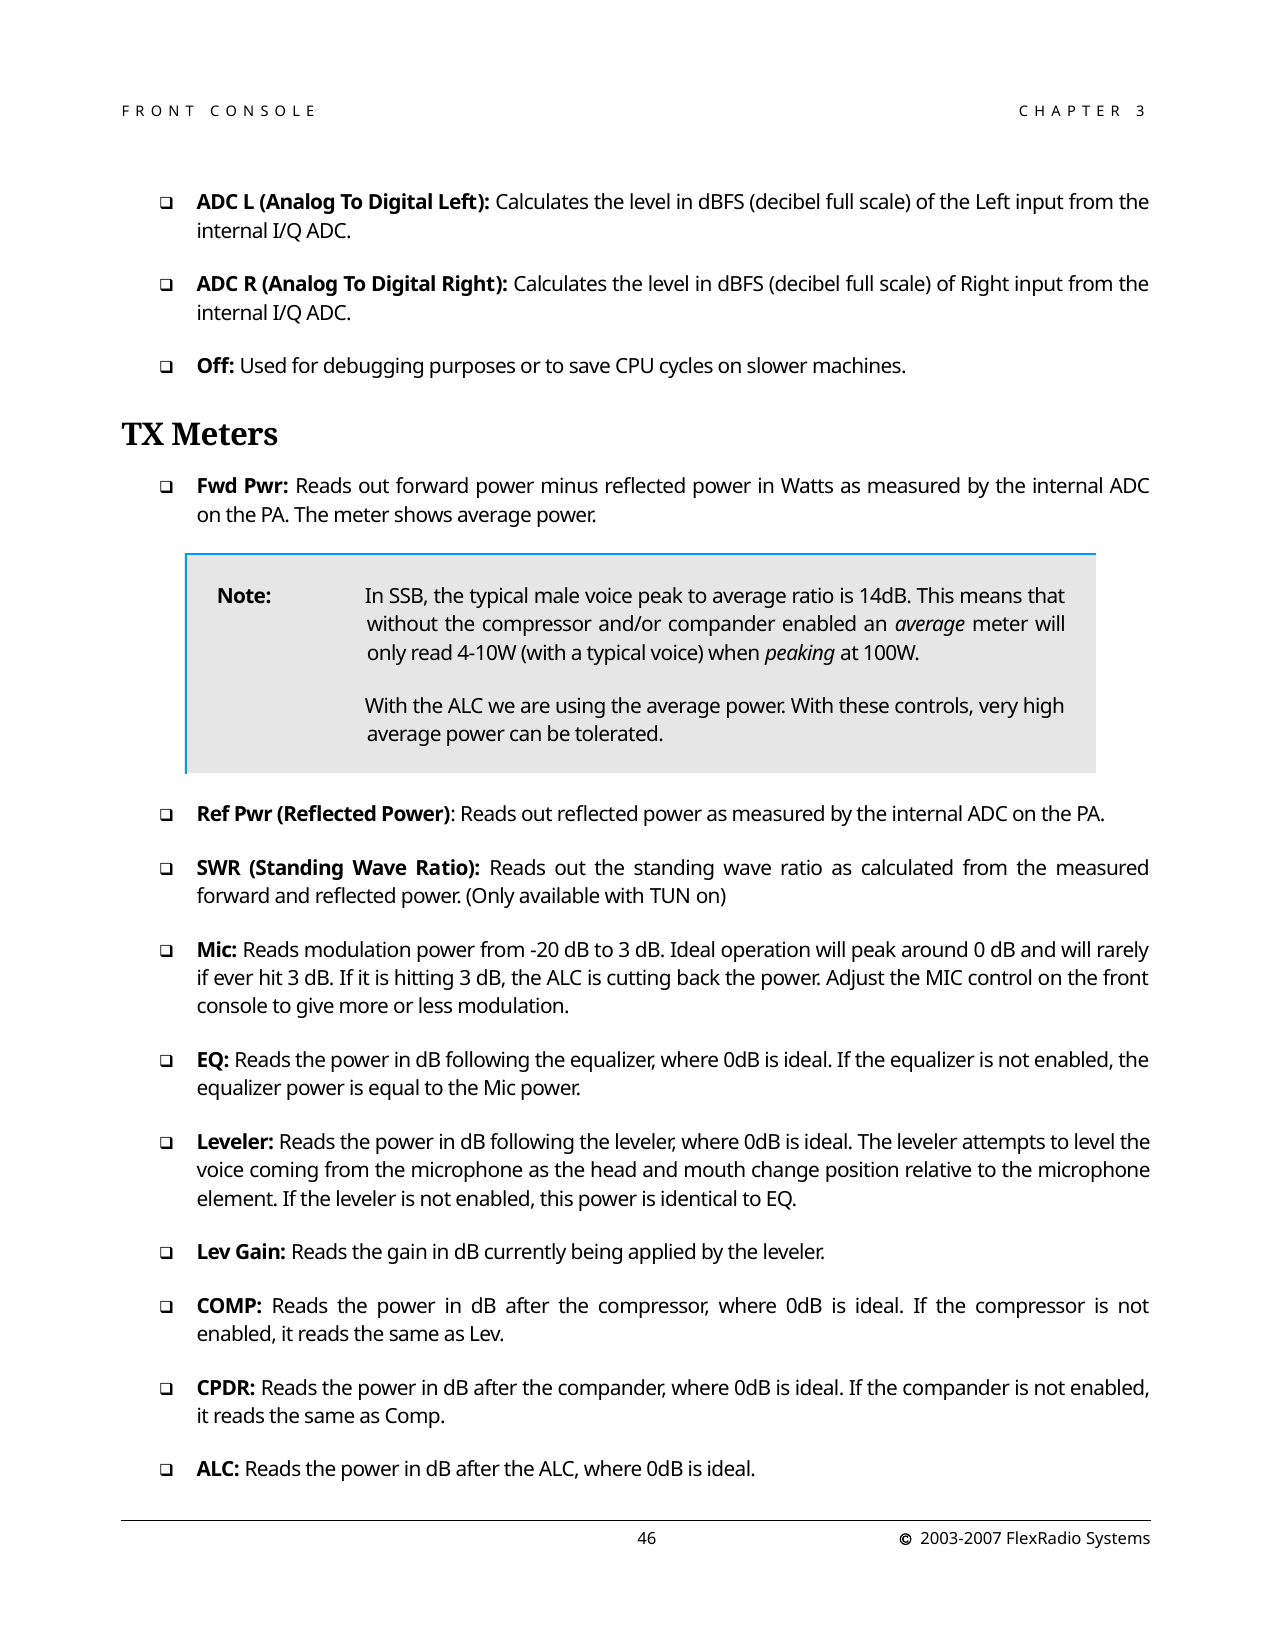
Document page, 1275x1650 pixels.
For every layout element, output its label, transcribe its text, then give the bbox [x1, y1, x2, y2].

list ALC: Reads the power in dB after the ALC, where 0dB is ideal. [159, 1454, 1151, 1483]
list CPDR: Reads the power in dB after the compander, where 0dB is ideal. If the compander is not enabled, it reads the same as Comp. [159, 1373, 1151, 1429]
list Off: Used for debugging purposes or to save CPU cycles on slower machines. [159, 351, 1151, 380]
list ADC R (Analog To Digital Right): Calculates the level in dBFS (decibel full scale) of Right input from the internal I/Q ADC. [159, 269, 1151, 326]
list ADC L (Analog To Digital Left): Calculates the level in dBFS (decibel full scale) of the Left input from the internal I/Q ADC. [159, 187, 1151, 244]
text Note: In SSB, the typical male voice peak to average ratio is 14dB. This means that without the compressor and/or compander enabled an average meter will only read 4-10W (with a typical voice) when peaking at 100W. [187, 555, 1096, 663]
list Mic: Reads modulation power from -20 dB to 3 dB. Ideal operation will peak around 0 dB and will rarely if ever hit 3 dB. If it is hitting 3 dB, the ALC is cutting back the power. Adjust the MIC control on the front console to give more or less modulation. [159, 935, 1151, 1020]
text With the ALC we are using the average power. With these controls, very high average power can be tolerated. [187, 663, 1096, 773]
list SWR (Standing Wave Ratio): Reads out the standing wave ratio as calculated from the measured forward and reflected power. (Only available with TUN on) [159, 853, 1151, 910]
list Fwd Pwr: Reads out forward power minus reflected power in Watts as measured by the internal ADC on the PA. The meter shows average power. [159, 471, 1151, 528]
subtitle TX Meters [121, 412, 1151, 455]
list COMP: Reads the power in dB after the compressor, where 0dB is ideal. If the compressor is not enabled, it reads the same as Lev. [159, 1291, 1151, 1348]
list EQ: Reads the power in dB following the equalizer, where 0dB is ideal. If the equalizer is not enabled, the equalizer power is equal to the Mic power. [159, 1045, 1151, 1102]
list Leveler: Reads the power in dB following the leveler, where 0dB is ideal. The leveler attempts to level the voice coming from the microphone as the head and mouth change position relative to the microphone element. If the leveler is not enabled, this power is identical to EQ. [159, 1127, 1151, 1212]
list Lev Gain: Reads the gain in dB currently being applied by the leveler. [159, 1237, 1151, 1266]
list Ref Pwr (Reflected Power): Reads out reflected power as measured by the internal ADC on the PA. [159, 799, 1151, 828]
